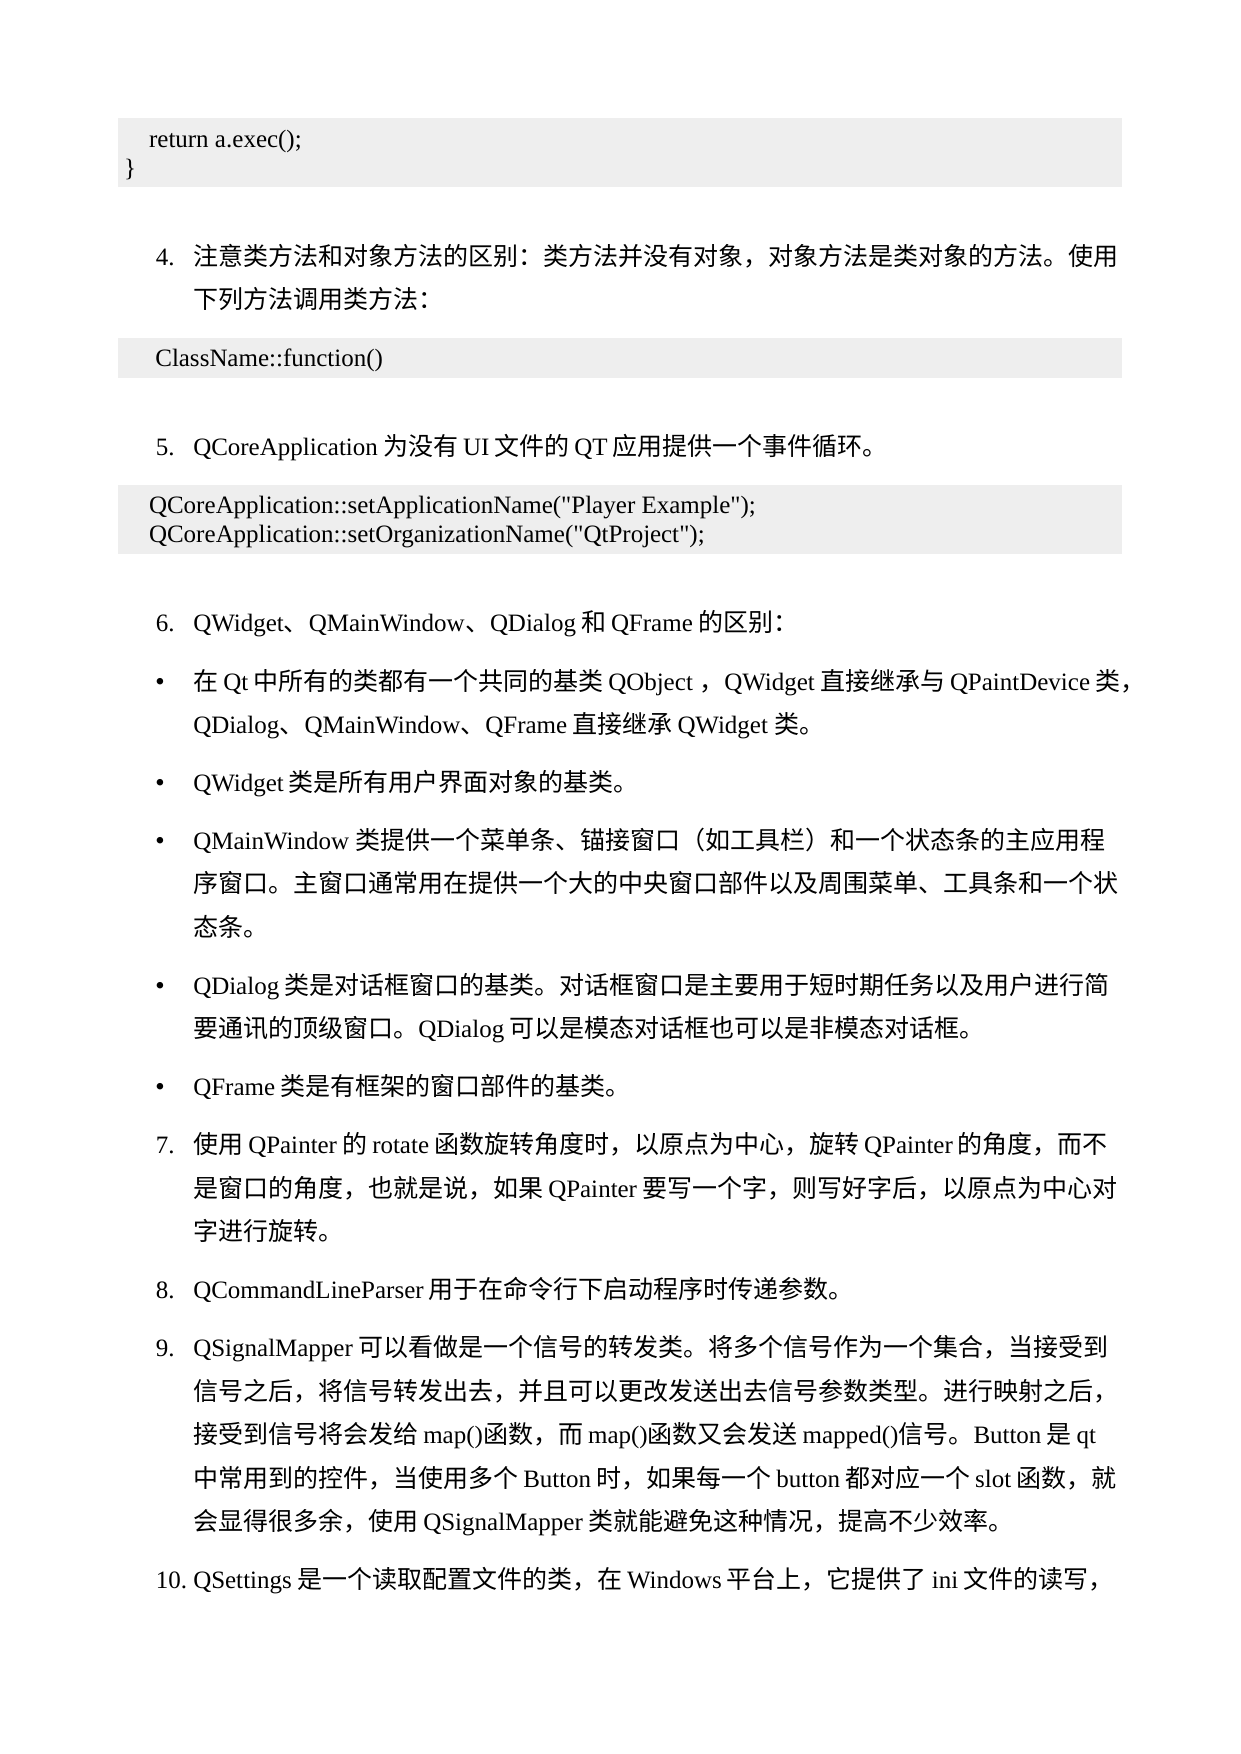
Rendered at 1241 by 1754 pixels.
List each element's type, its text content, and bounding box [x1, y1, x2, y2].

list QFrame类是有框架的窗口部件的基类。 [156, 1067, 1122, 1103]
list 注意类方法和对象方法的区别：类方法并没有对象，对象方法是类对象的方法。使用下列方法调用类方法： [156, 236, 1122, 316]
list QSignalMapper可以看做是一个信号的转发类。将多个信号作为一个集合，当接受到信号之后，将信号转发出去，并且可以更改发送出去信号参数类型。进行映射之后，接受到信号将会发给map()函数，而map()函数又会发送mapped()信号。Button是qt中常用到的控件，当使用多个Button时，如果每一个button都对应一个slot函数，就会显得很多余，使用QSignalMapper类就能避免这种情况，提高不少效率。 [156, 1328, 1122, 1538]
table_header ClassName::function() [118, 338, 1122, 378]
list QMainWindow 类提供一个菜单条、锚接窗口（如工具栏）和一个状态条的主应用程序窗口。主窗口通常用在提供一个大的中央窗口部件以及周围菜单、工具条和一个状态条。 [156, 820, 1122, 943]
list 在Qt中所有的类都有一个共同的基类QObject ，QWidget直接继承与QPaintDevice类，QDialog、QMainWindow、QFrame直接继承QWidget 类。 [156, 661, 1122, 741]
list 使用QPainter的rotate函数旋转角度时，以原点为中心，旋转QPainter的角度，而不是窗口的角度，也就是说，如果QPainter要写一个字，则写好字后，以原点为中心对字进行旋转。 [156, 1125, 1122, 1248]
list QSettings是一个读取配置文件的类，在Windows平台上，它提供了ini文件的读写， [156, 1559, 1122, 1596]
table_header QCoreApplication::setApplicationName("Player Example"); QCoreApplication::setOrganizationName("QtProject"); [118, 485, 1122, 554]
table_header return a.exec(); } [118, 118, 1122, 187]
list QDialog类是对话框窗口的基类。对话框窗口是主要用于短时期任务以及用户进行简要通讯的顶级窗口。QDialog可以是模态对话框也可以是非模态对话框。 [156, 965, 1122, 1045]
list QCoreApplication为没有UI文件的QT应用提供一个事件循环。 [156, 427, 1122, 463]
list QWidget、QMainWindow、QDialog和QFrame的区别： [156, 603, 1122, 639]
list QCommandLineParser用于在命令行下启动程序时传递参数。 [156, 1270, 1122, 1306]
list QWidget类是所有用户界面对象的基类。 [156, 762, 1122, 799]
